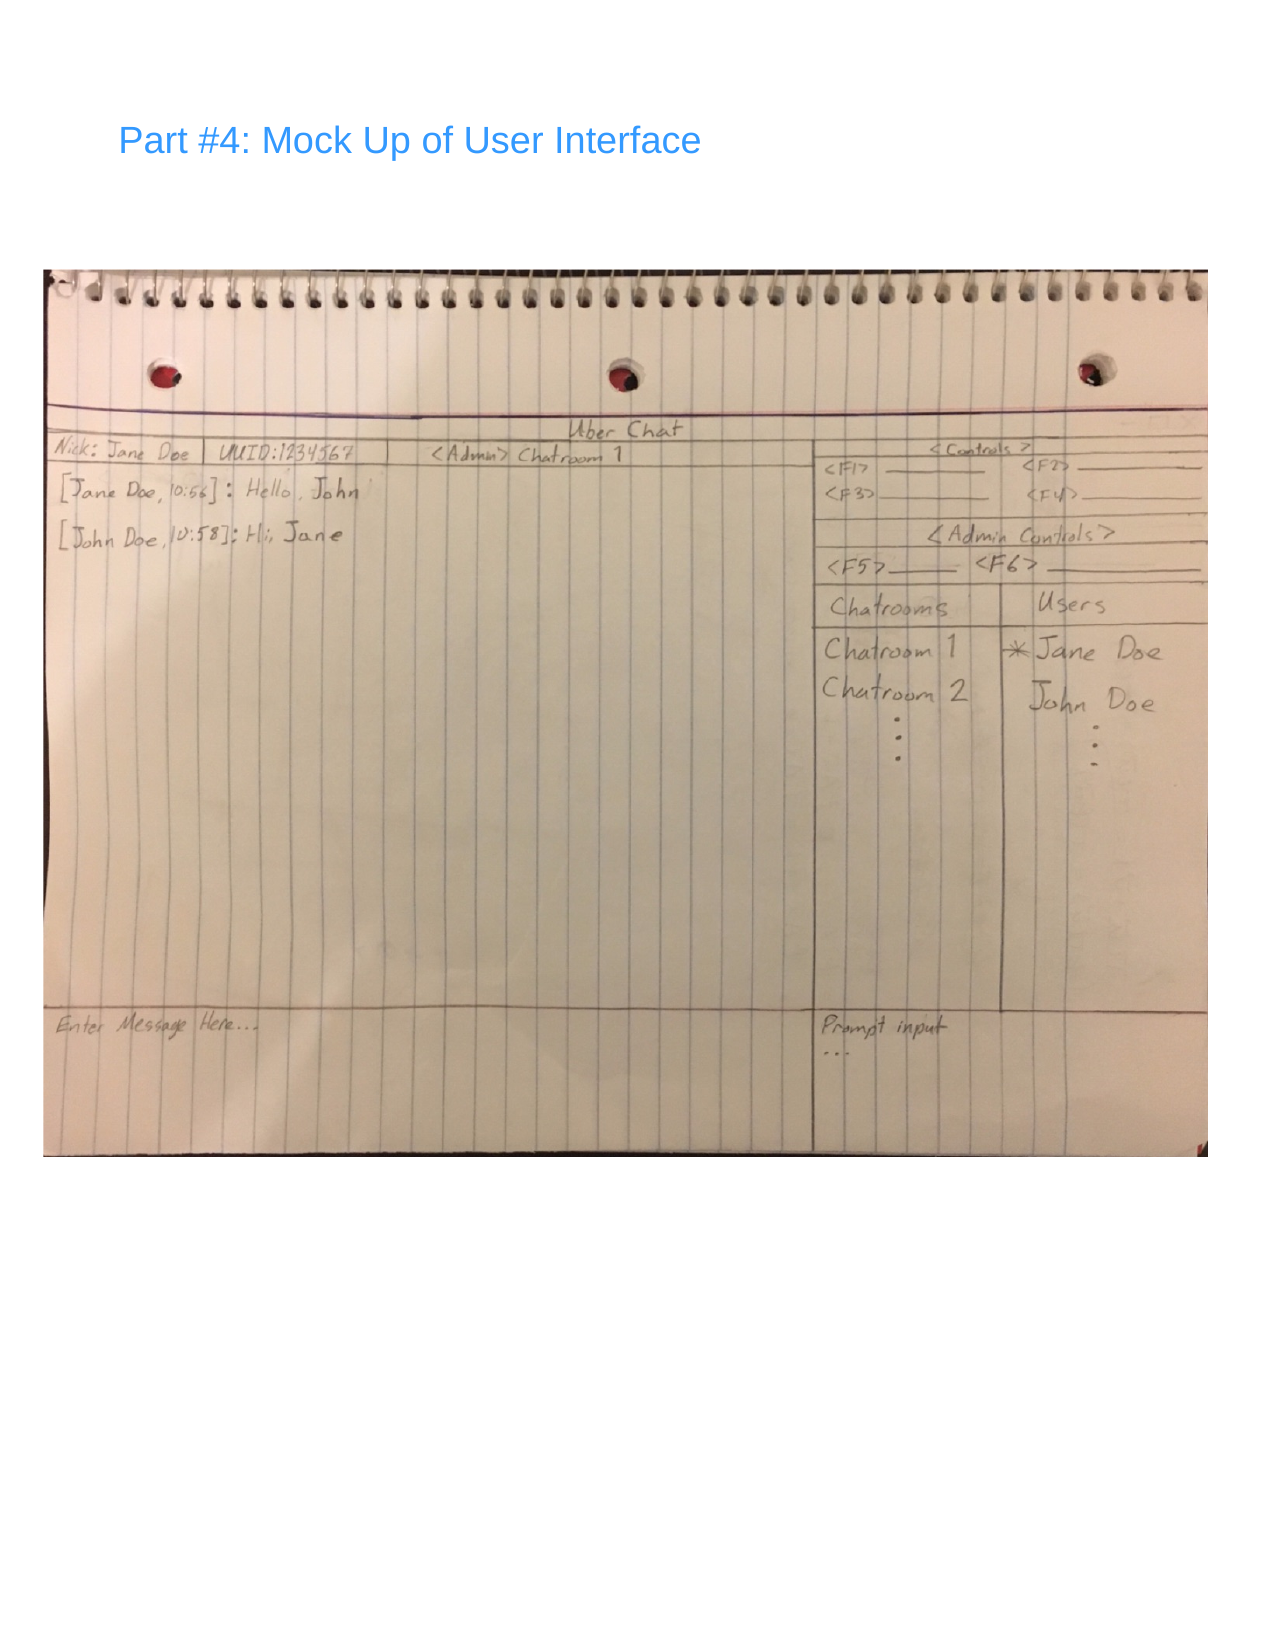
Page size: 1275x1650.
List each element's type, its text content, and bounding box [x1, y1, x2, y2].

subtitle Part #4: Mock Up of User Interface [118, 118, 1157, 162]
picture [43, 269, 1208, 1157]
